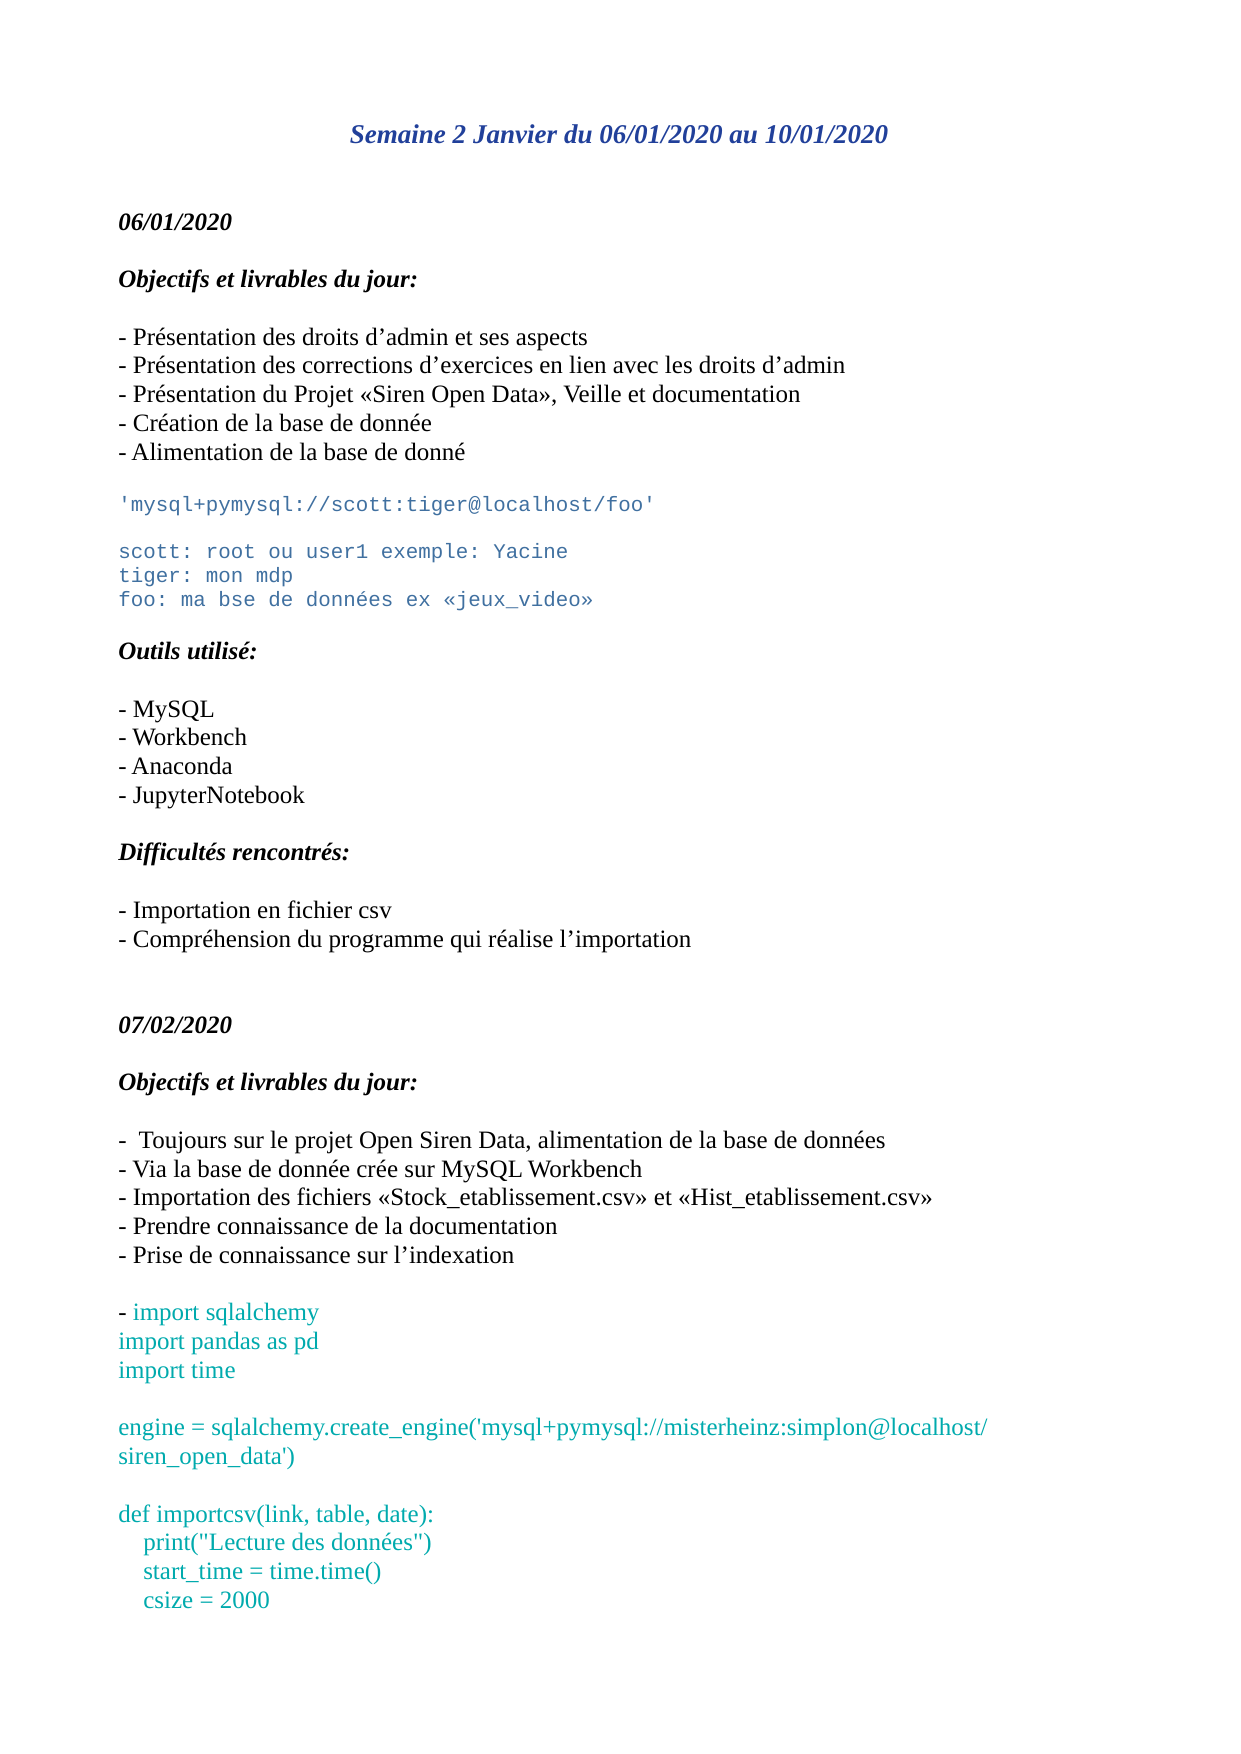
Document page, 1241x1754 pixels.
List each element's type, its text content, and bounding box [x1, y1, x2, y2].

text - Toujours sur le projet Open Siren Data, alimentation de la base de données [118, 1125, 1122, 1154]
text engine = sqlalchemy.create_engine('mysql+pymysql://misterheinz:simplon@localhost/siren_open_data') [118, 1412, 1122, 1470]
text - Importation en fichier csv [118, 895, 1122, 924]
text - JupyterNotebook [118, 780, 1122, 809]
text - Présentation du Projet «Siren Open Data», Veille et documentation [118, 379, 1122, 408]
text foo: ma bse de données ex «jeux_video» [118, 589, 1122, 612]
text - Prise de connaissance sur l’indexation [118, 1240, 1122, 1269]
text Semaine 2 Janvier du 06/01/2020 au 10/01/2020 [118, 118, 1122, 149]
text def importcsv(link, table, date): [118, 1499, 1122, 1527]
text - Importation des fichiers «Stock_etablissement.csv» et «Hist_etablissement.csv» [118, 1182, 1122, 1211]
text - Via la base de donnée crée sur MySQL Workbench [118, 1154, 1122, 1182]
text Objectifs et livrables du jour: [118, 1067, 1122, 1096]
text - Alimentation de la base de donné [118, 437, 1122, 466]
text - Compréhension du programme qui réalise l’importation [118, 924, 1122, 952]
text - Anaconda [118, 751, 1122, 780]
text tiger: mon mdp [118, 565, 1122, 589]
text 06/01/2020 [118, 207, 1122, 236]
text import pandas as pd [118, 1326, 1122, 1355]
text Outils utilisé: [118, 636, 1122, 665]
text - Workbench [118, 722, 1122, 751]
text print("Lecture des données") [118, 1527, 1122, 1556]
text 07/02/2020 [118, 1010, 1122, 1039]
text Difficultés rencontrés: [118, 837, 1122, 866]
text - Présentation des corrections d’exercices en lien avec les droits d’admin [118, 351, 1122, 379]
text - Création de la base de donnée [118, 408, 1122, 437]
text - Présentation des droits d’admin et ses aspects [118, 322, 1122, 351]
text - Prendre connaissance de la documentation [118, 1211, 1122, 1240]
text - MySQL [118, 694, 1122, 722]
text start_time = time.time() [118, 1556, 1122, 1585]
text scott: root ou user1 exemple: Yacine [118, 542, 1122, 565]
text 'mysql+pymysql://scott:tiger@localhost/foo' [118, 494, 1122, 518]
text csize = 2000 [118, 1585, 1122, 1614]
text import time [118, 1355, 1122, 1384]
text Objectifs et livrables du jour: [118, 264, 1122, 293]
text - import sqlalchemy [118, 1297, 1122, 1326]
